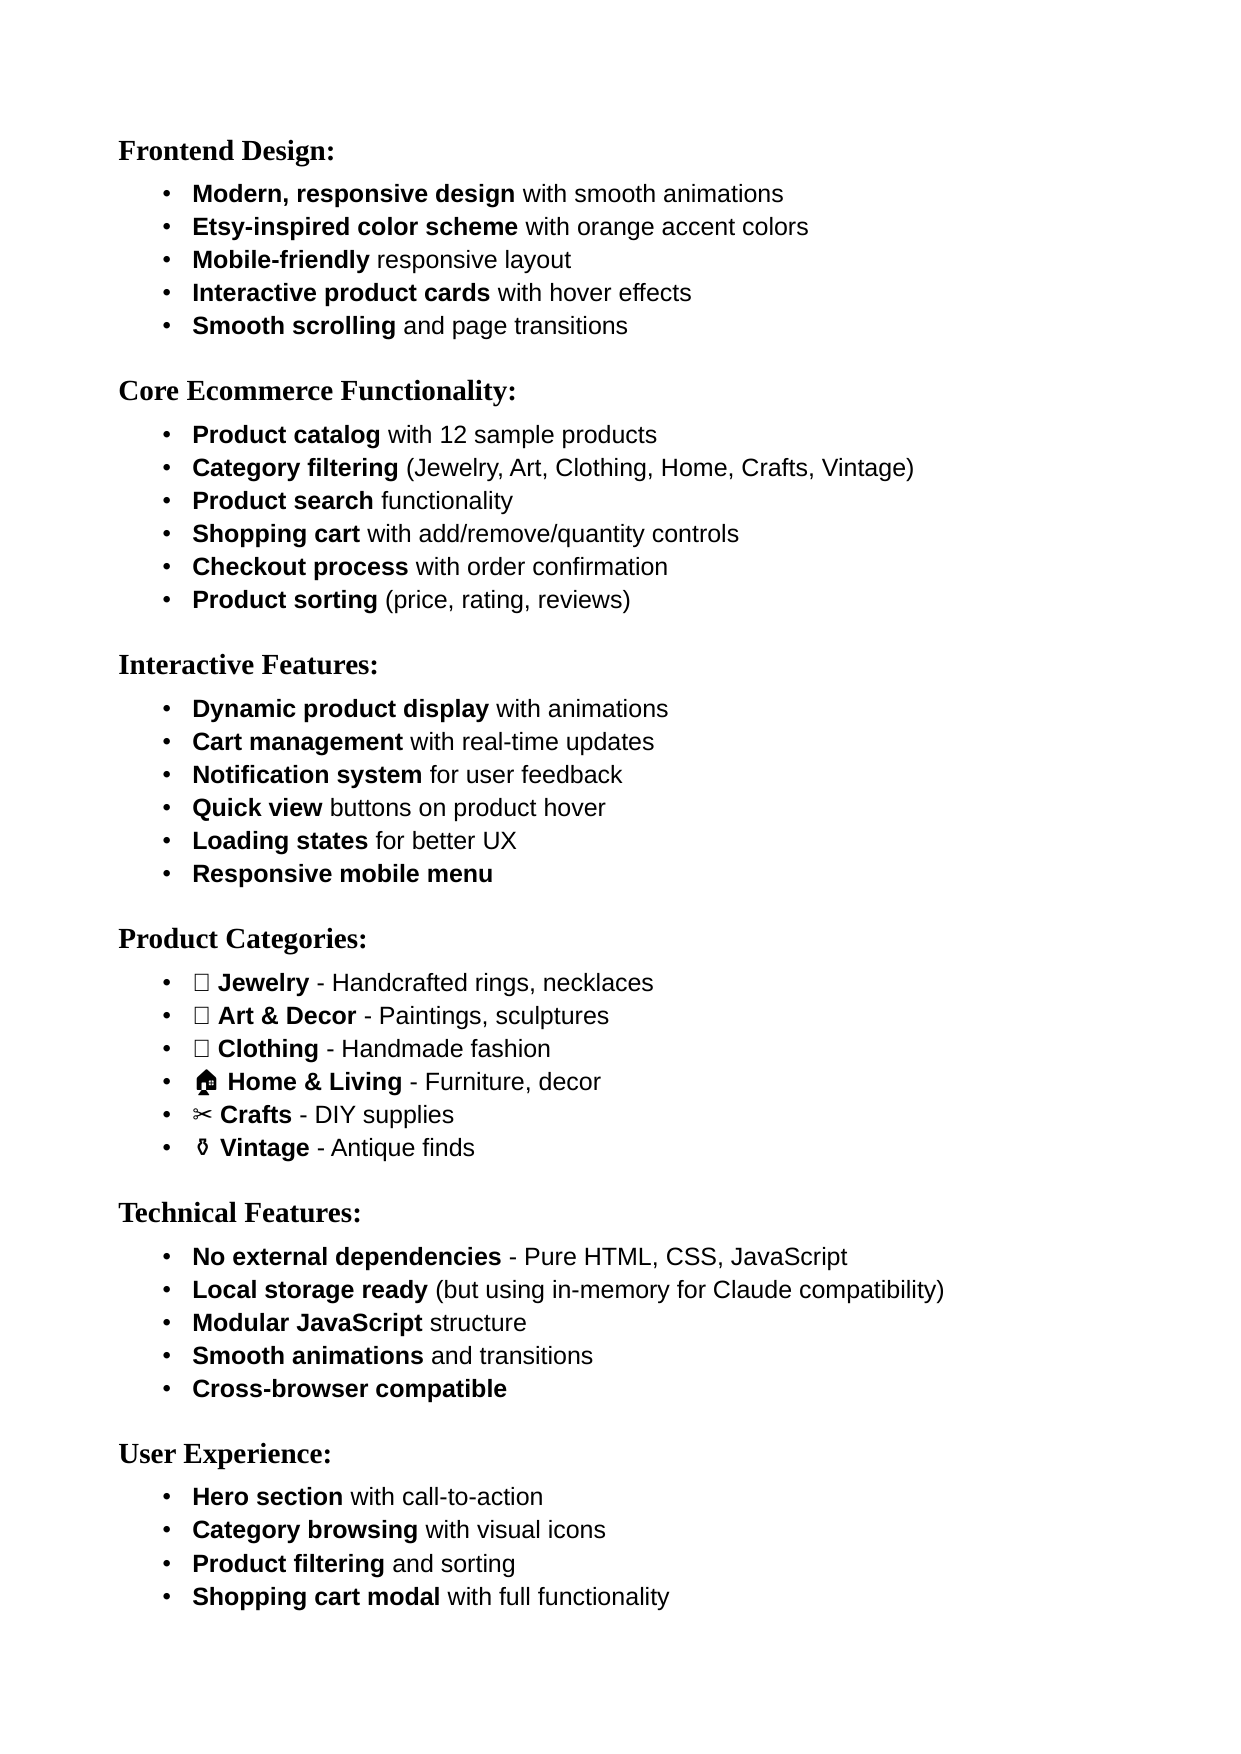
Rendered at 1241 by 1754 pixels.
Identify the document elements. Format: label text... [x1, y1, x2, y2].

list Modular JavaScript structure [162, 1308, 1122, 1337]
subtitle Frontend Design: [118, 133, 1122, 166]
subtitle Core Ecommerce Functionality: [118, 373, 1122, 407]
subtitle Product Categories: [118, 921, 1122, 955]
list Mobile-friendly responsive layout [162, 245, 1122, 274]
list Category browsing with visual icons [162, 1515, 1122, 1544]
list Loading states for better UX [162, 826, 1122, 855]
list Notification system for user feedback [162, 760, 1122, 789]
list Product sorting (price, rating, reviews) [162, 585, 1122, 614]
list Smooth animations and transitions [162, 1341, 1122, 1370]
list Product filtering and sorting [162, 1548, 1122, 1577]
list Quick view buttons on product hover [162, 793, 1122, 822]
list Hero section with call-to-action [162, 1482, 1122, 1511]
list ⚱️ Vintage - Antique finds [162, 1133, 1122, 1162]
list Checkout process with order confirmation [162, 552, 1122, 581]
list Product search functionality [162, 486, 1122, 515]
list ✂️ Crafts - DIY supplies [162, 1100, 1122, 1129]
list Product catalog with 12 sample products [162, 419, 1122, 448]
list Local storage ready (but using in-memory for Claude compatibility) [162, 1274, 1122, 1303]
list 🏠 Home & Living - Furniture, decor [162, 1067, 1122, 1096]
list 👕 Clothing - Handmade fashion [162, 1034, 1122, 1063]
subtitle Technical Features: [118, 1195, 1122, 1229]
list Category filtering (Jewelry, Art, Clothing, Home, Crafts, Vintage) [162, 453, 1122, 482]
list Dynamic product display with animations [162, 693, 1122, 722]
list Interactive product cards with hover effects [162, 278, 1122, 307]
list 💎 Jewelry - Handcrafted rings, necklaces [162, 967, 1122, 996]
list Shopping cart with add/remove/quantity controls [162, 519, 1122, 548]
list Cart management with real-time updates [162, 727, 1122, 756]
list Shopping cart modal with full functionality [162, 1582, 1122, 1611]
list Modern, responsive design with smooth animations [162, 179, 1122, 208]
list Cross-browser compatible [162, 1374, 1122, 1403]
list No external dependencies - Pure HTML, CSS, JavaScript [162, 1241, 1122, 1270]
subtitle Interactive Features: [118, 647, 1122, 681]
list Smooth scrolling and page transitions [162, 311, 1122, 340]
subtitle User Experience: [118, 1436, 1122, 1470]
list Responsive mobile menu [162, 859, 1122, 888]
list 🎨 Art & Decor - Paintings, sculptures [162, 1001, 1122, 1029]
list Etsy-inspired color scheme with orange accent colors [162, 212, 1122, 241]
